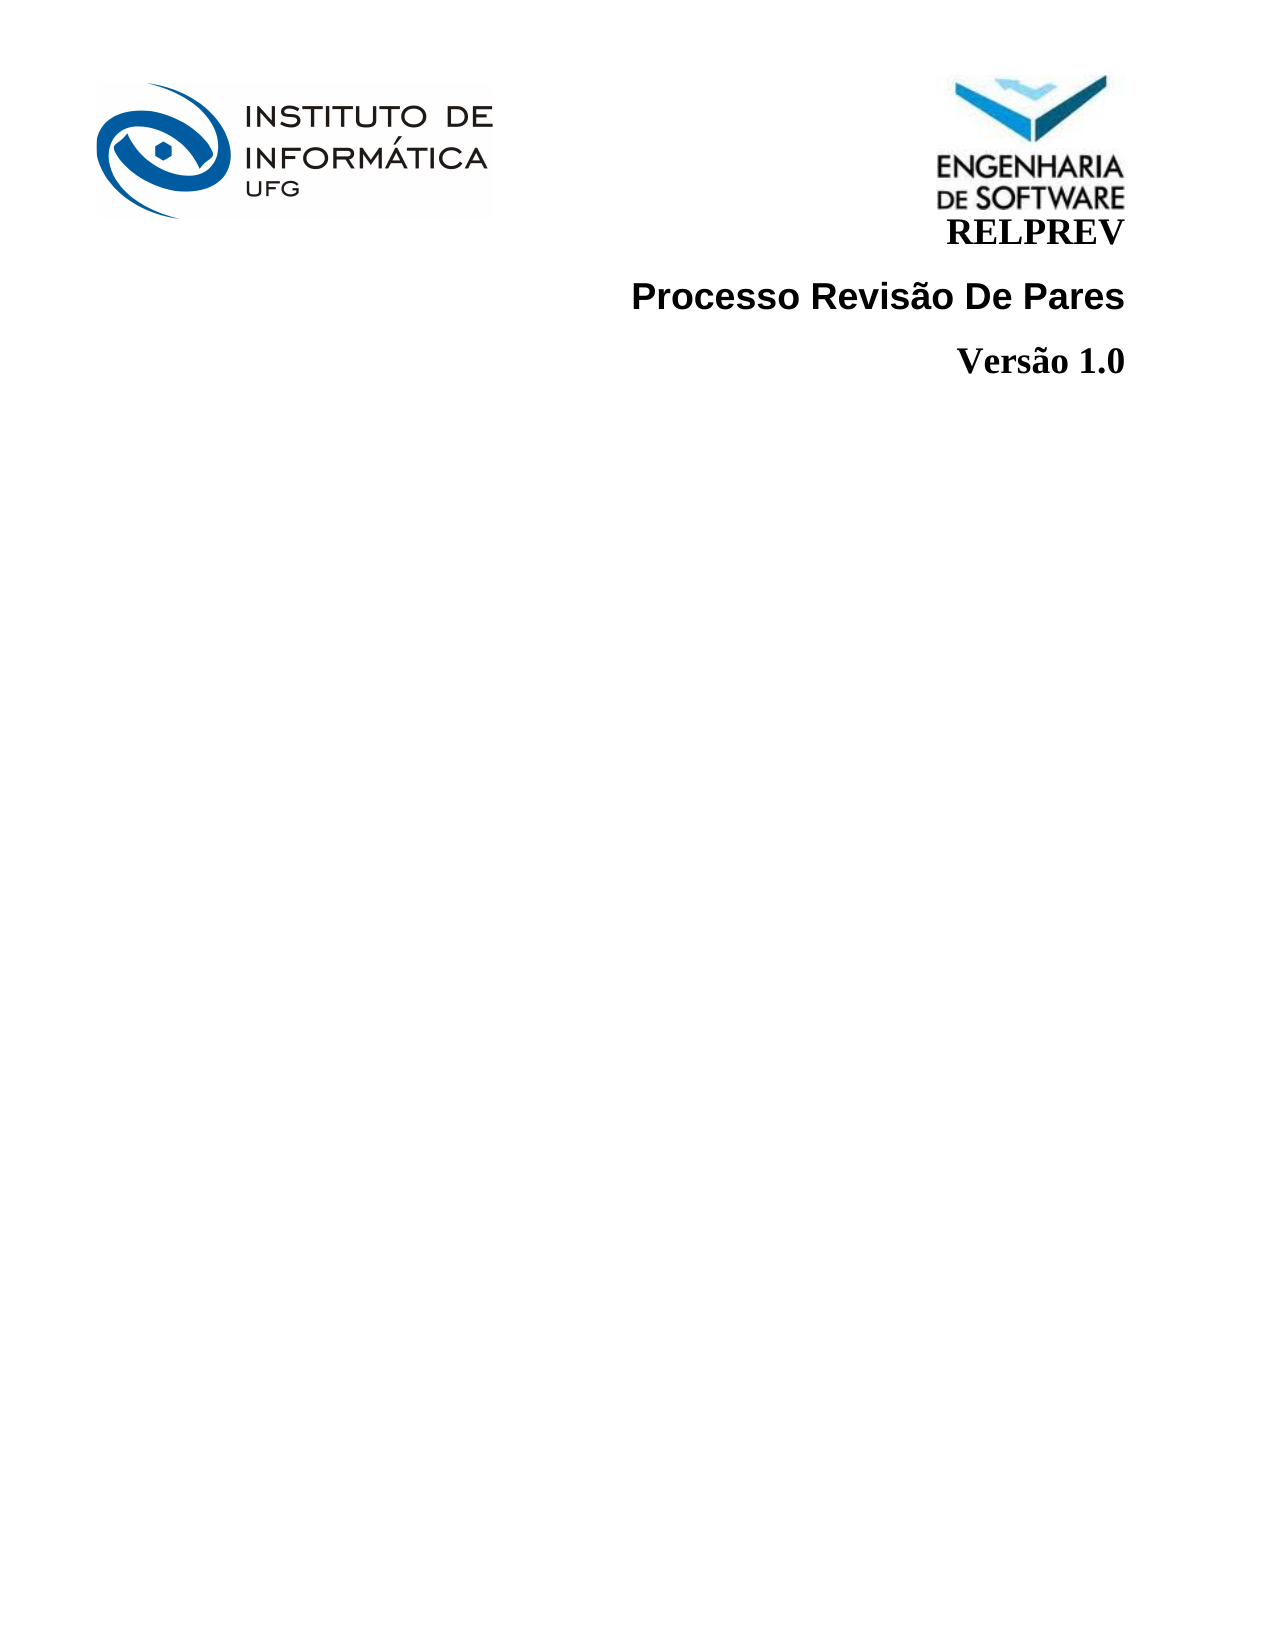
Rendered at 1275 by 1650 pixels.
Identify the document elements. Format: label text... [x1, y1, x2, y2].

text Versão 1.0 [150, 339, 1125, 382]
text Processo Revisão De Pares [150, 274, 1125, 317]
text RELPREV [150, 209, 1125, 252]
